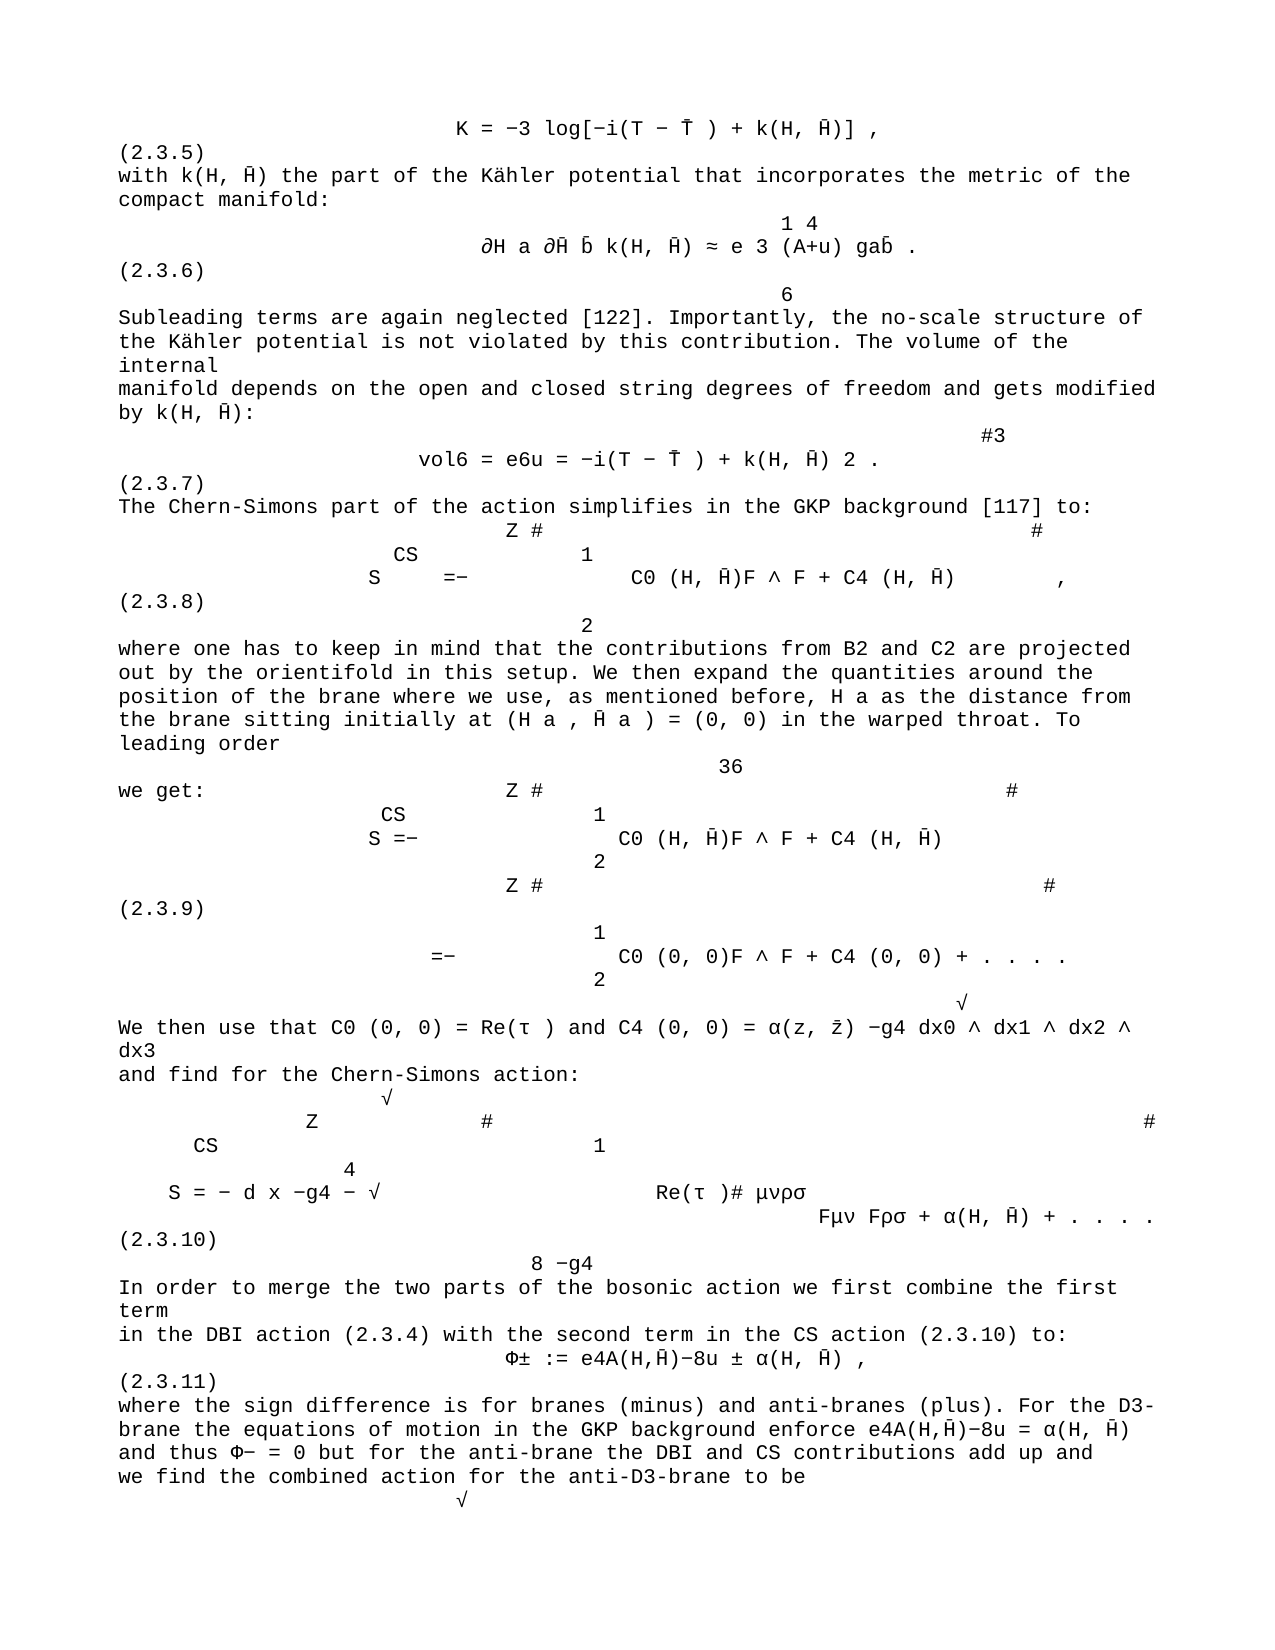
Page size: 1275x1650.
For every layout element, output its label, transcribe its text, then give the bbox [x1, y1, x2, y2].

text We then use that C0 (0, 0) = Re(τ ) and C4 (0, 0) = α(z, z̄) −g4 dx0 ∧ dx1 ∧ dx2 ∧ dx3 [118, 1017, 1157, 1064]
text Φ± := e4A(H,H̄)−8u ± α(H, H̄) , (2.3.11) [118, 1348, 1157, 1395]
text CS 1 [118, 1135, 1157, 1158]
text S =− C0 (H, H̄)F ∧ F + C4 (H, H̄) [118, 827, 1157, 851]
text brane the equations of motion in the GKP background enforce e4A(H,H̄)−8u = α(H, H̄) [118, 1419, 1157, 1442]
text we find the combined action for the anti-D3-brane to be [118, 1466, 1157, 1489]
text =− C0 (0, 0)F ∧ F + C4 (0, 0) + . . . . [118, 946, 1157, 969]
text CS 1 [118, 804, 1157, 827]
text we get: Z # # [118, 780, 1157, 804]
text 2 [118, 969, 1157, 993]
text √ [118, 993, 1157, 1017]
text in the DBI action (2.3.4) with the second term in the CS action (2.3.10) to: [118, 1324, 1157, 1348]
text compact manifold: [118, 189, 1157, 213]
text position of the brane where we use, as mentioned before, H a as the distance from [118, 686, 1157, 709]
text out by the orientifold in this setup. We then expand the quantities around the [118, 662, 1157, 686]
text 1 [118, 922, 1157, 946]
text 8 −g4 [118, 1253, 1157, 1277]
text 36 [118, 757, 1157, 780]
text #3 [118, 426, 1157, 449]
text vol6 = e6u = −i(T − T̄ ) + k(H, H̄) 2 . (2.3.7) [118, 449, 1157, 496]
text 1 4 [118, 213, 1157, 236]
text In order to merge the two parts of the bosonic action we first combine the first term [118, 1277, 1157, 1324]
text where the sign difference is for branes (minus) and anti-branes (plus). For the D3- [118, 1395, 1157, 1419]
text ∂H a ∂H̄ b̄ k(H, H̄) ≈ e 3 (A+u) gab̄ . (2.3.6) [118, 236, 1157, 284]
text K = −3 log[−i(T − T̄ ) + k(H, H̄)] , (2.3.5) [118, 118, 1157, 165]
text Fμν Fρσ + α(H, H̄) + . . . . (2.3.10) [118, 1206, 1157, 1253]
text 6 [118, 284, 1157, 307]
text with k(H, H̄) the part of the Kähler potential that incorporates the metric of the [118, 165, 1157, 189]
text 2 [118, 615, 1157, 638]
text the Kähler potential is not violated by this contribution. The volume of the internal [118, 331, 1157, 378]
text Z # # [118, 520, 1157, 544]
text 2 [118, 851, 1157, 875]
text and thus Φ− = 0 but for the anti-brane the DBI and CS contributions add up and [118, 1442, 1157, 1466]
text Subleading terms are again neglected [122]. Importantly, the no-scale structure of [118, 307, 1157, 331]
text S = − d x −g4 − √ Re(τ )# μνρσ [118, 1182, 1157, 1206]
text √ [118, 1088, 1157, 1111]
text √ [118, 1489, 1157, 1513]
text CS 1 [118, 544, 1157, 567]
text S =− C0 (H, H̄)F ∧ F + C4 (H, H̄) , (2.3.8) [118, 567, 1157, 615]
text and find for the Chern-Simons action: [118, 1064, 1157, 1088]
text Z # # (2.3.9) [118, 875, 1157, 922]
text where one has to keep in mind that the contributions from B2 and C2 are projected [118, 638, 1157, 662]
text The Chern-Simons part of the action simplifies in the GKP background [117] to: [118, 496, 1157, 520]
text by k(H, H̄): [118, 402, 1157, 426]
text manifold depends on the open and closed string degrees of freedom and gets modified [118, 378, 1157, 402]
text the brane sitting initially at (H a , H̄ a ) = (0, 0) in the warped throat. To leading order [118, 709, 1157, 757]
text Z # # [118, 1111, 1157, 1135]
text 4 [118, 1158, 1157, 1182]
